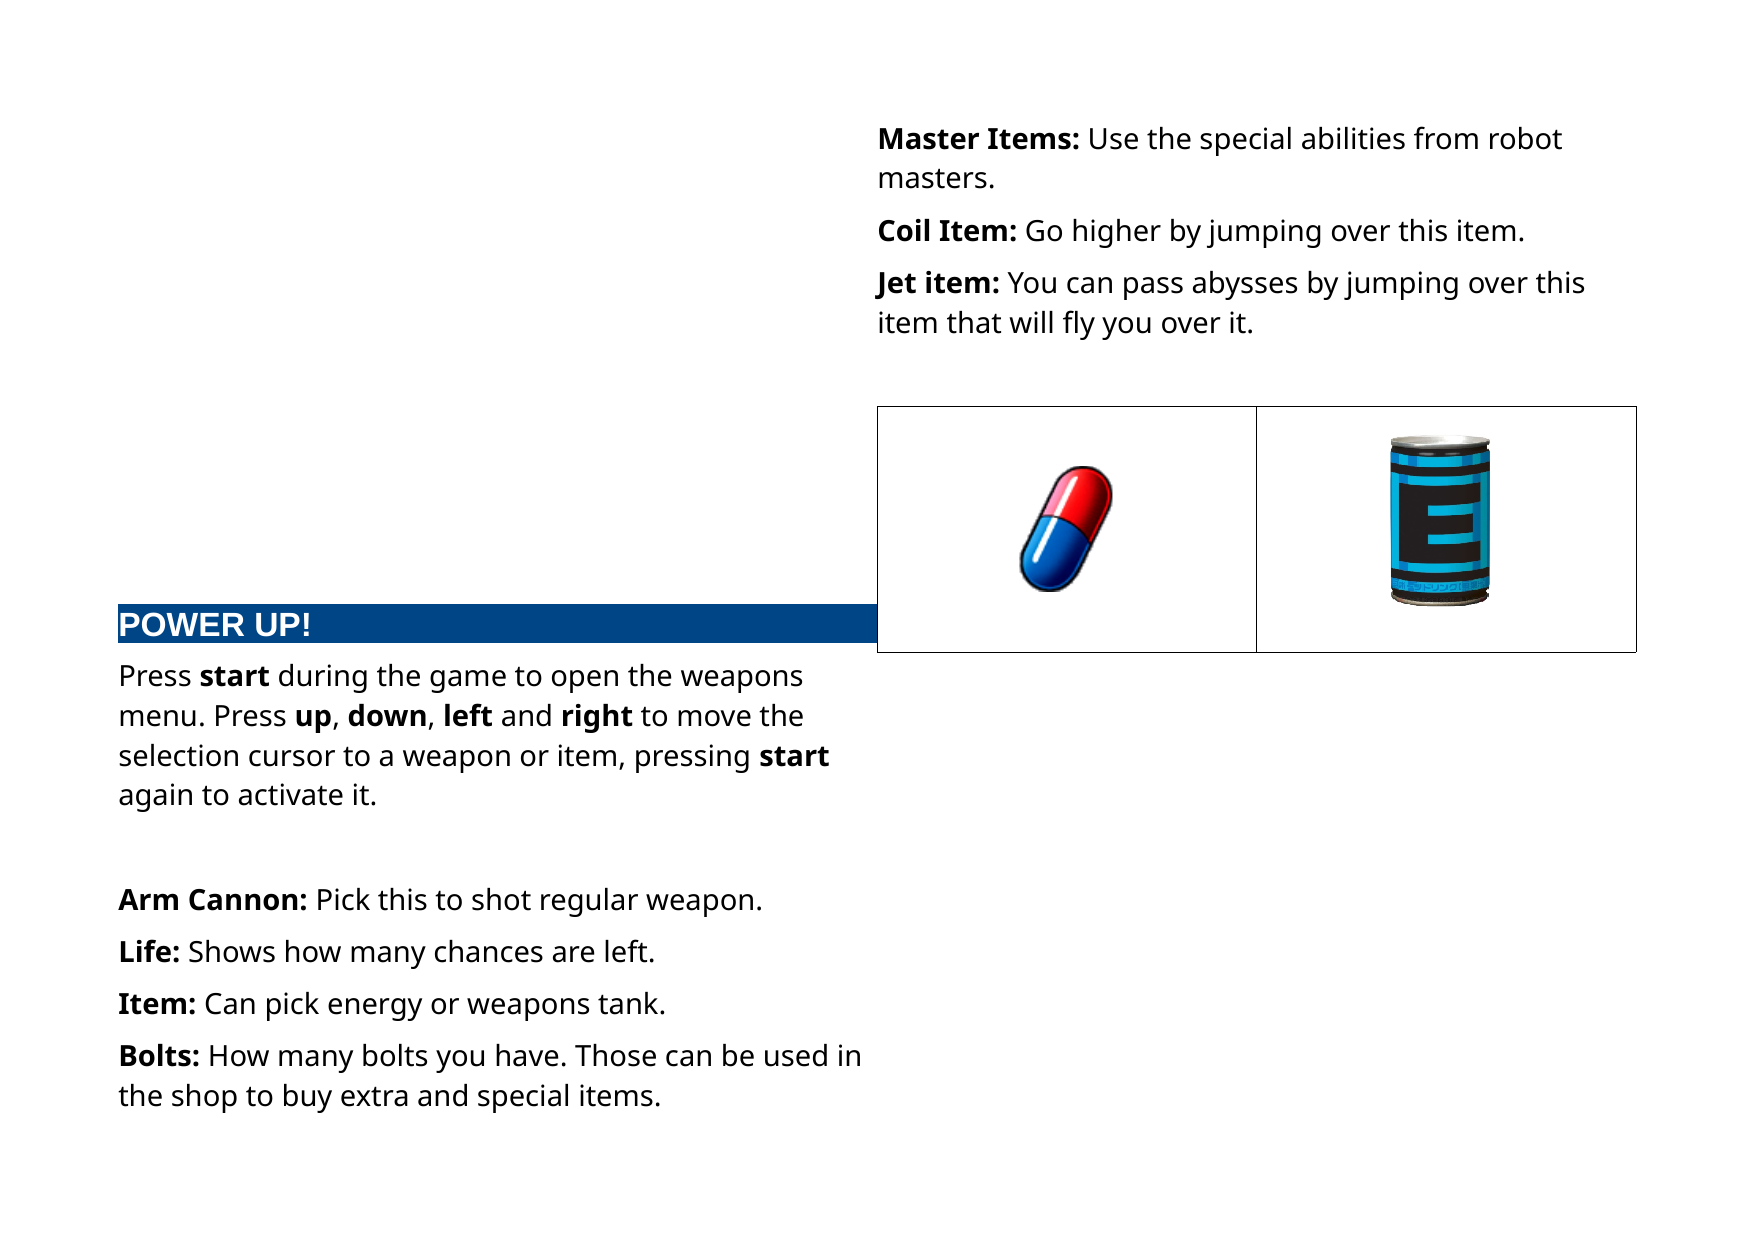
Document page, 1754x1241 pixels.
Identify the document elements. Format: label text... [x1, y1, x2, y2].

text Life: Shows how many chances are left. [118, 931, 877, 971]
text Item: Can pick energy or weapons tank. [118, 983, 877, 1023]
table_header [878, 407, 1256, 652]
table_header [1257, 407, 1636, 433]
text Master Items: Use the special abilities from robot masters. [877, 118, 1636, 197]
text Bolts: How many bolts you have. Those can be used in the shop to buy extra and special items. [118, 1036, 877, 1115]
table_header [1257, 434, 1636, 652]
subtitle Power Up! [118, 604, 877, 643]
text Arm Cannon: Pick this to shot regular weapon. [118, 879, 877, 919]
picture [1004, 466, 1130, 592]
picture [1389, 433, 1494, 607]
text Press start during the game to open the weapons menu. Press up, down, left and right to move the selection cursor to a weapon or item, pressing start again to activate it. [118, 656, 877, 814]
text Jet item: You can pass abysses by jumping over this item that will fly you over it. [877, 262, 1636, 342]
text Coil Item: Go higher by jumping over this item. [877, 210, 1636, 250]
